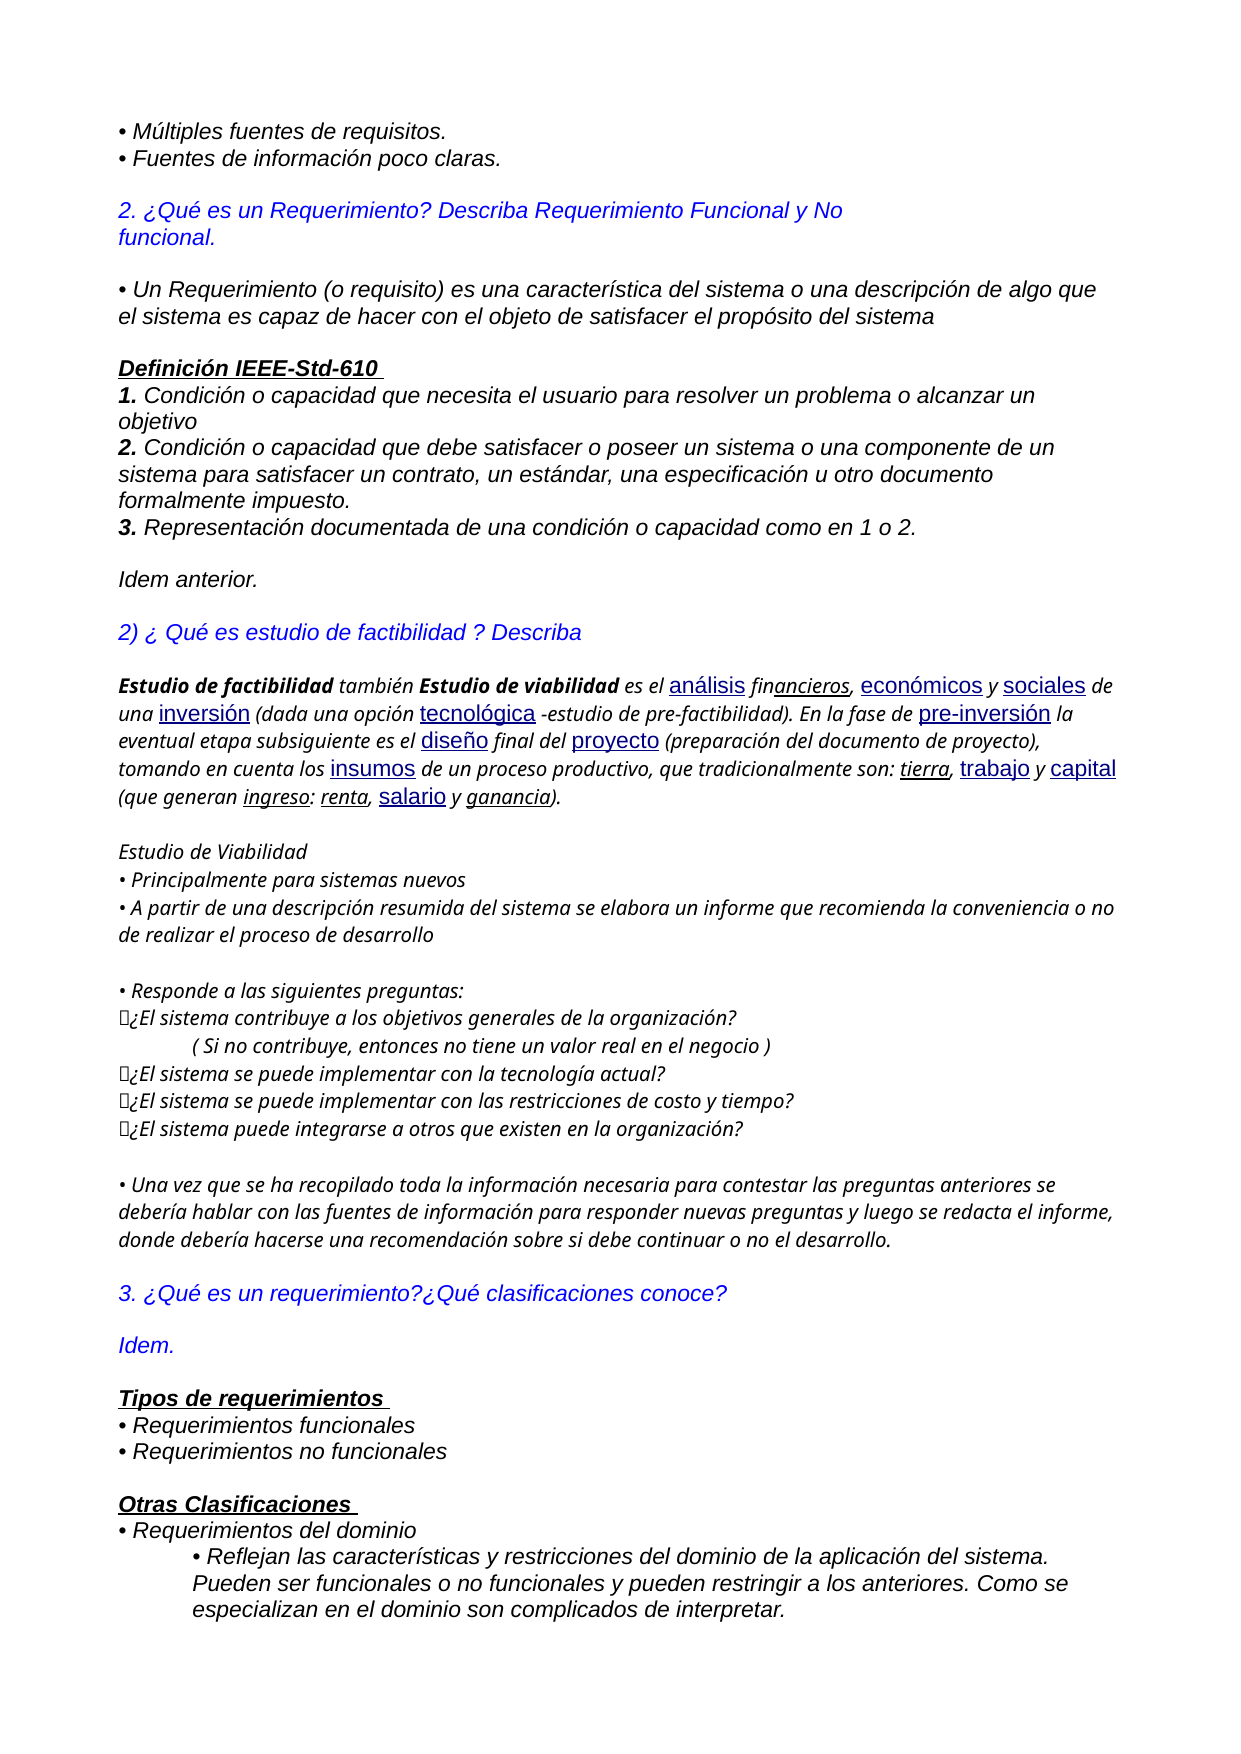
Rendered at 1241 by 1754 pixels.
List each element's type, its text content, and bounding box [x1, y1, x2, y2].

text Otras Clasificaciones [118, 1491, 1122, 1517]
text Idem anterior. [118, 566, 1122, 592]
text • Reflejan las características y restricciones del dominio de la aplicación del sistema. Pueden ser funcionales o no funcionales y pueden restringir a los anteriores. Como se especializan en el dominio son complicados de interpretar. [118, 1543, 1122, 1622]
text Estudio de factibilidad también Estudio de viabilidad es el análisis financieros, económicos y sociales de una inversión (dada una opción tecnológica -estudio de pre-factibilidad). En la fase de pre-inversión la eventual etapa subsiguiente es el diseño final del proyecto (preparación del documento de proyecto), tomando en cuenta los insumos de un proceso productivo, que tradicionalmente son: tierra, trabajo y capital (que generan ingreso: renta, salario y ganancia). [118, 672, 1122, 810]
text ¿El sistema puede integrarse a otros que existen en la organización? [118, 1115, 1122, 1143]
text • Múltiples fuentes de requisitos. [118, 118, 1122, 144]
text Estudio de Viabilidad [118, 838, 1122, 866]
text 3. ¿Qué es un requerimiento?¿Qué clasificaciones conoce? [118, 1280, 1122, 1306]
text funcional. [118, 223, 1122, 250]
text • Requerimientos no funcionales [118, 1438, 1122, 1464]
text • Principalmente para sistemas nuevos [118, 866, 1122, 893]
text Tipos de requerimientos [118, 1385, 1122, 1412]
text • Requerimientos del dominio [118, 1517, 1122, 1543]
text Idem. [118, 1332, 1122, 1359]
text • Fuentes de información poco claras. [118, 144, 1122, 171]
text 1. Condición o capacidad que necesita el usuario para resolver un problema o alcanzar un objetivo [118, 382, 1122, 434]
text 3. Representación documentada de una condición o capacidad como en 1 o 2. [118, 513, 1122, 540]
text • Requerimientos funcionales [118, 1412, 1122, 1438]
text ( Si no contribuye, entonces no tiene un valor real en el negocio ) [118, 1032, 1122, 1059]
text 2. Condición o capacidad que debe satisfacer o poseer un sistema o una componente de un sistema para satisfacer un contrato, un estándar, una especificación u otro documento formalmente impuesto. [118, 434, 1122, 513]
text ¿El sistema se puede implementar con la tecnología actual? [118, 1059, 1122, 1087]
text • A partir de una descripción resumida del sistema se elabora un informe que recomienda la conveniencia o no de realizar el proceso de desarrollo [118, 893, 1122, 949]
text ¿El sistema se puede implementar con las restricciones de costo y tiempo? [118, 1087, 1122, 1115]
text • Un Requerimiento (o requisito) es una característica del sistema o una descripción de algo que el sistema es capaz de hacer con el objeto de satisfacer el propósito del sistema [118, 276, 1122, 329]
text 2) ¿ Qué es estudio de factibilidad ? Describa [118, 619, 1122, 645]
text Definición IEEE-Std-610 [118, 355, 1122, 382]
text 2. ¿Qué es un Requerimiento? Describa Requerimiento Funcional y No [118, 197, 1122, 223]
text • Responde a las siguientes preguntas: [118, 976, 1122, 1004]
text ¿El sistema contribuye a los objetivos generales de la organización? [118, 1004, 1122, 1032]
text • Una vez que se ha recopilado toda la información necesaria para contestar las preguntas anteriores se debería hablar con las fuentes de información para responder nuevas preguntas y luego se redacta el informe, donde debería hacerse una recomendación sobre si debe continuar o no el desarrollo. [118, 1170, 1122, 1253]
